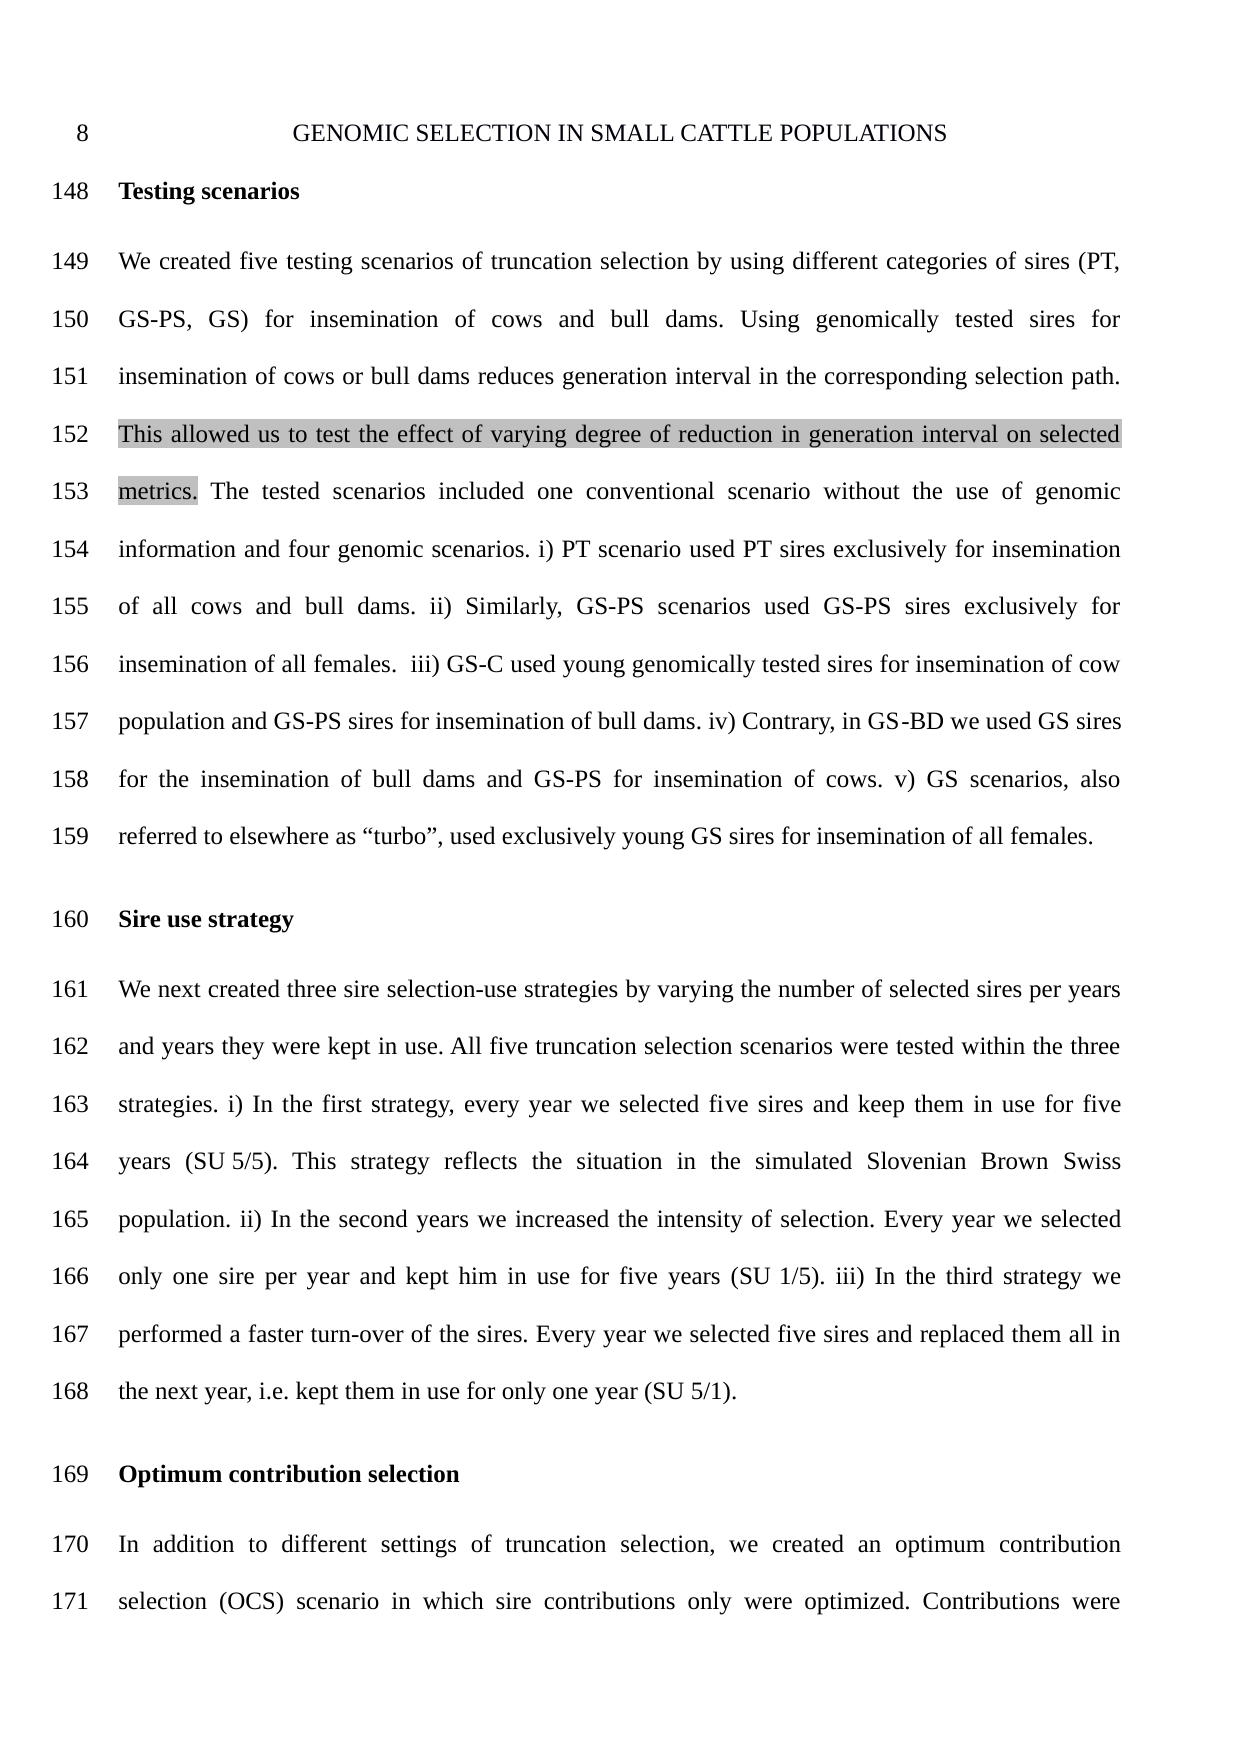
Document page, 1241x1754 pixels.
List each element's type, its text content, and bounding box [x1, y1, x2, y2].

text In addition to different settings of truncation selection, we created an optimum contribution selection (OCS) scenario in which sire contributions only were optimized. Contributions were [118, 1529, 1122, 1615]
text We created five testing scenarios of truncation selection by using different categories of sires (PT, GS-PS, GS) for insemination of cows and bull dams. Using genomically tested sires for insemination of cows or bull dams reduces generation interval in the corresponding selection path. This allowed us to test the effect of varying degree of reduction in generation interval on selected metrics. The tested scenarios included one conventional scenario without the use of genomic information and four genomic scenarios. i) PT scenario used PT sires exclusively for insemination of all cows and bull dams. ii) Similarly, GS-PS scenarios used GS-PS sires exclusively for insemination of all females. iii) GS-C used young genomically tested sires for insemination of cow population and GS-PS sires for insemination of bull dams. iv) Contrary, in GS‑BD we used GS sires for the insemination of bull dams and GS-PS for insemination of cows. v) GS scenarios, also referred to elsewhere as “turbo”, used exclusively young GS sires for insemination of all females. [118, 246, 1122, 850]
subtitle Sire use strategy [118, 904, 1122, 933]
subtitle Optimum contribution selection [118, 1459, 1122, 1488]
subtitle Testing scenarios [118, 176, 1122, 205]
text We next created three sire selection-use strategies by varying the number of selected sires per years and years they were kept in use. All five truncation selection scenarios were tested within the three strategies. i) In the first strategy, every year we selected five sires and keep them in use for five years (SU 5/5). This strategy reflects the situation in the simulated Slovenian Brown Swiss population. ii) In the second years we increased the intensity of selection. Every year we selected only one sire per year and kept him in use for five years (SU 1/5). iii) In the third strategy we performed a faster turn-over of the sires. Every year we selected five sires and replaced them all in the next year, i.e. kept them in use for only one year (SU 5/1). [118, 974, 1122, 1405]
